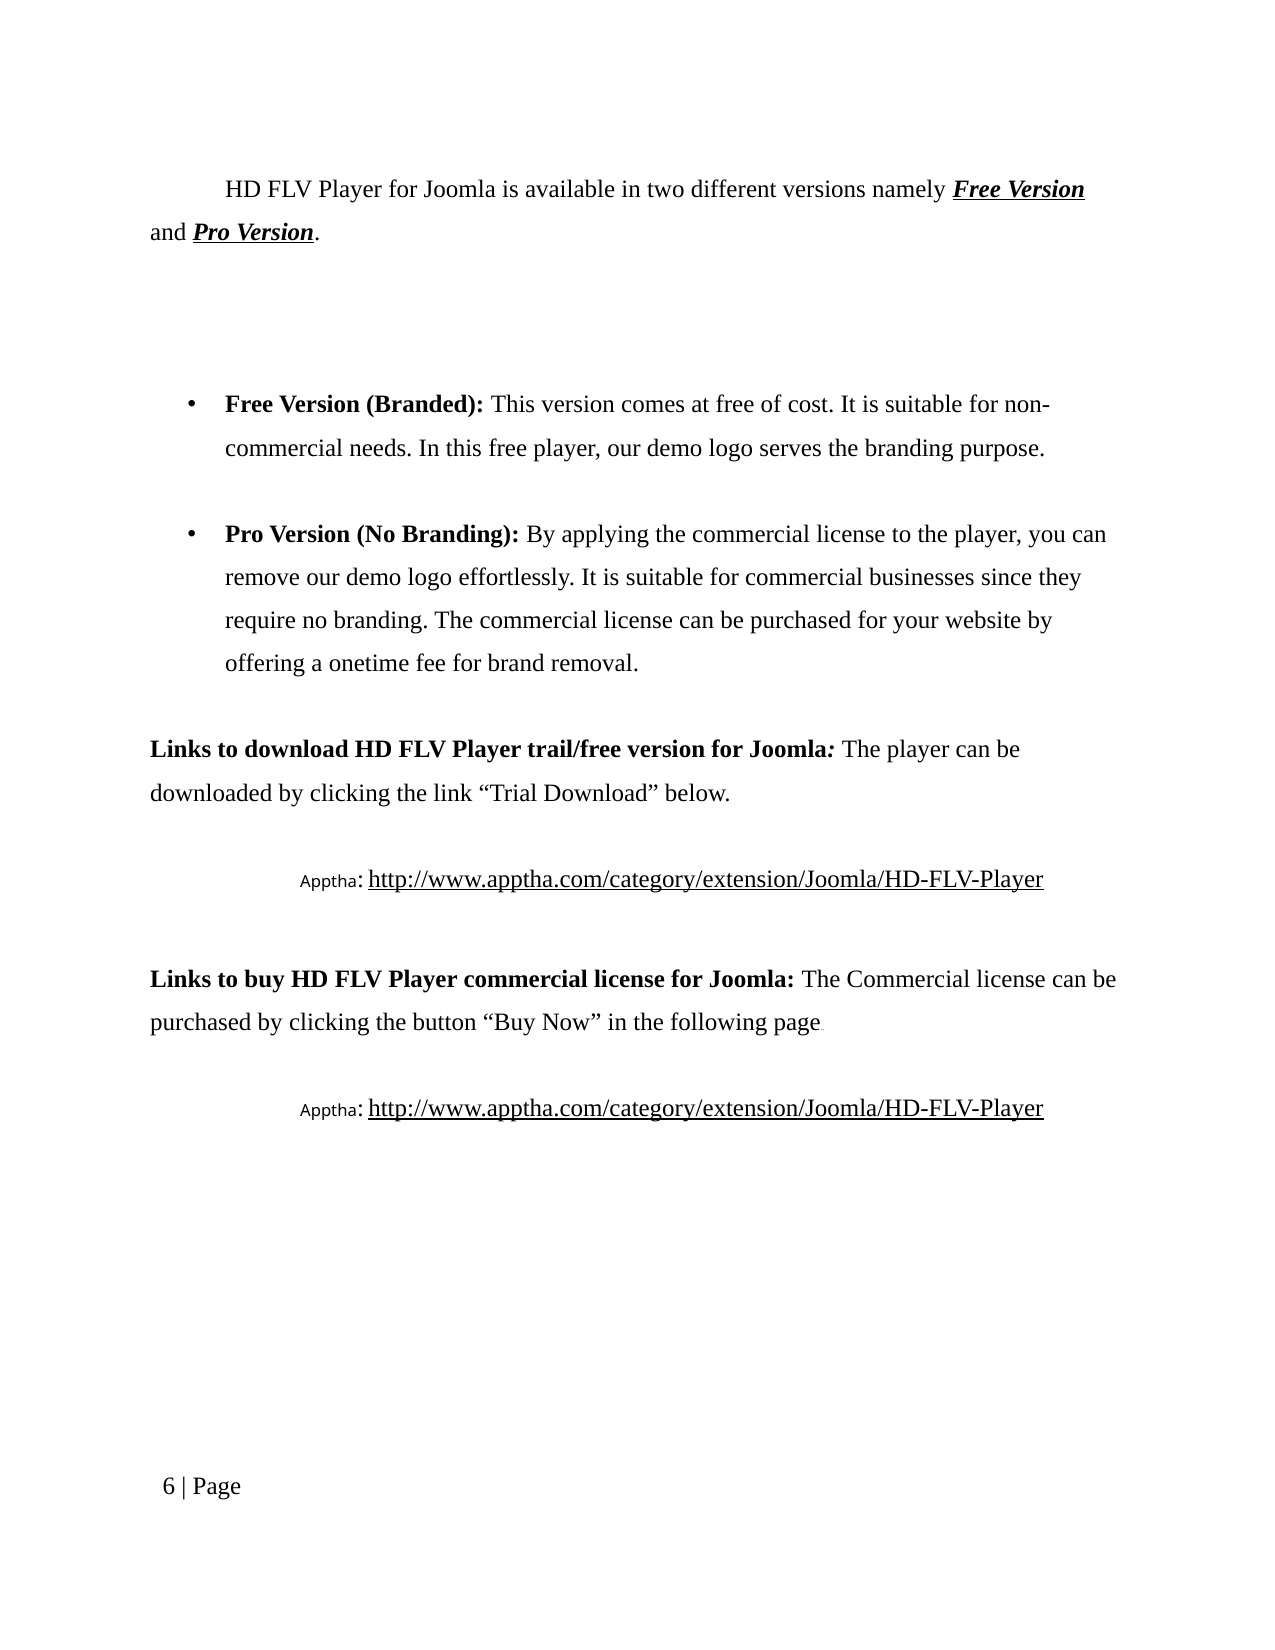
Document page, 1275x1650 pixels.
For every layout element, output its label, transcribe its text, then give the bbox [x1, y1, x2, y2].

list Apptha: http://www.apptha.com/category/extension/Joomla/HD-FLV-Player [150, 1093, 1121, 1122]
text Links to buy HD FLV Player commercial license for Joomla: The Commercial license can be purchased by clicking the button “Buy Now” in the following page.. [150, 964, 1121, 1036]
list Free Version (Branded): This version comes at free of cost. It is suitable for non-commercial needs. In this free player, our demo logo serves the branding purpose. [187, 389, 1121, 461]
list Apptha: http://www.apptha.com/category/extension/Joomla/HD-FLV-Player [150, 864, 1121, 893]
text Links to download HD FLV Player trail/free version for Joomla: The player can be downloaded by clicking the link “Trial Download” below. [150, 734, 1085, 806]
list Pro Version (No Branding): By applying the commercial license to the player, you can remove our demo logo effortlessly. It is suitable for commercial businesses since they require no branding. The commercial license can be purchased for your website by offering a onetime fee for brand removal. [187, 519, 1121, 677]
text HD FLV Player for Joomla is available in two different versions namely Free Version and Pro Version. [150, 174, 1121, 246]
